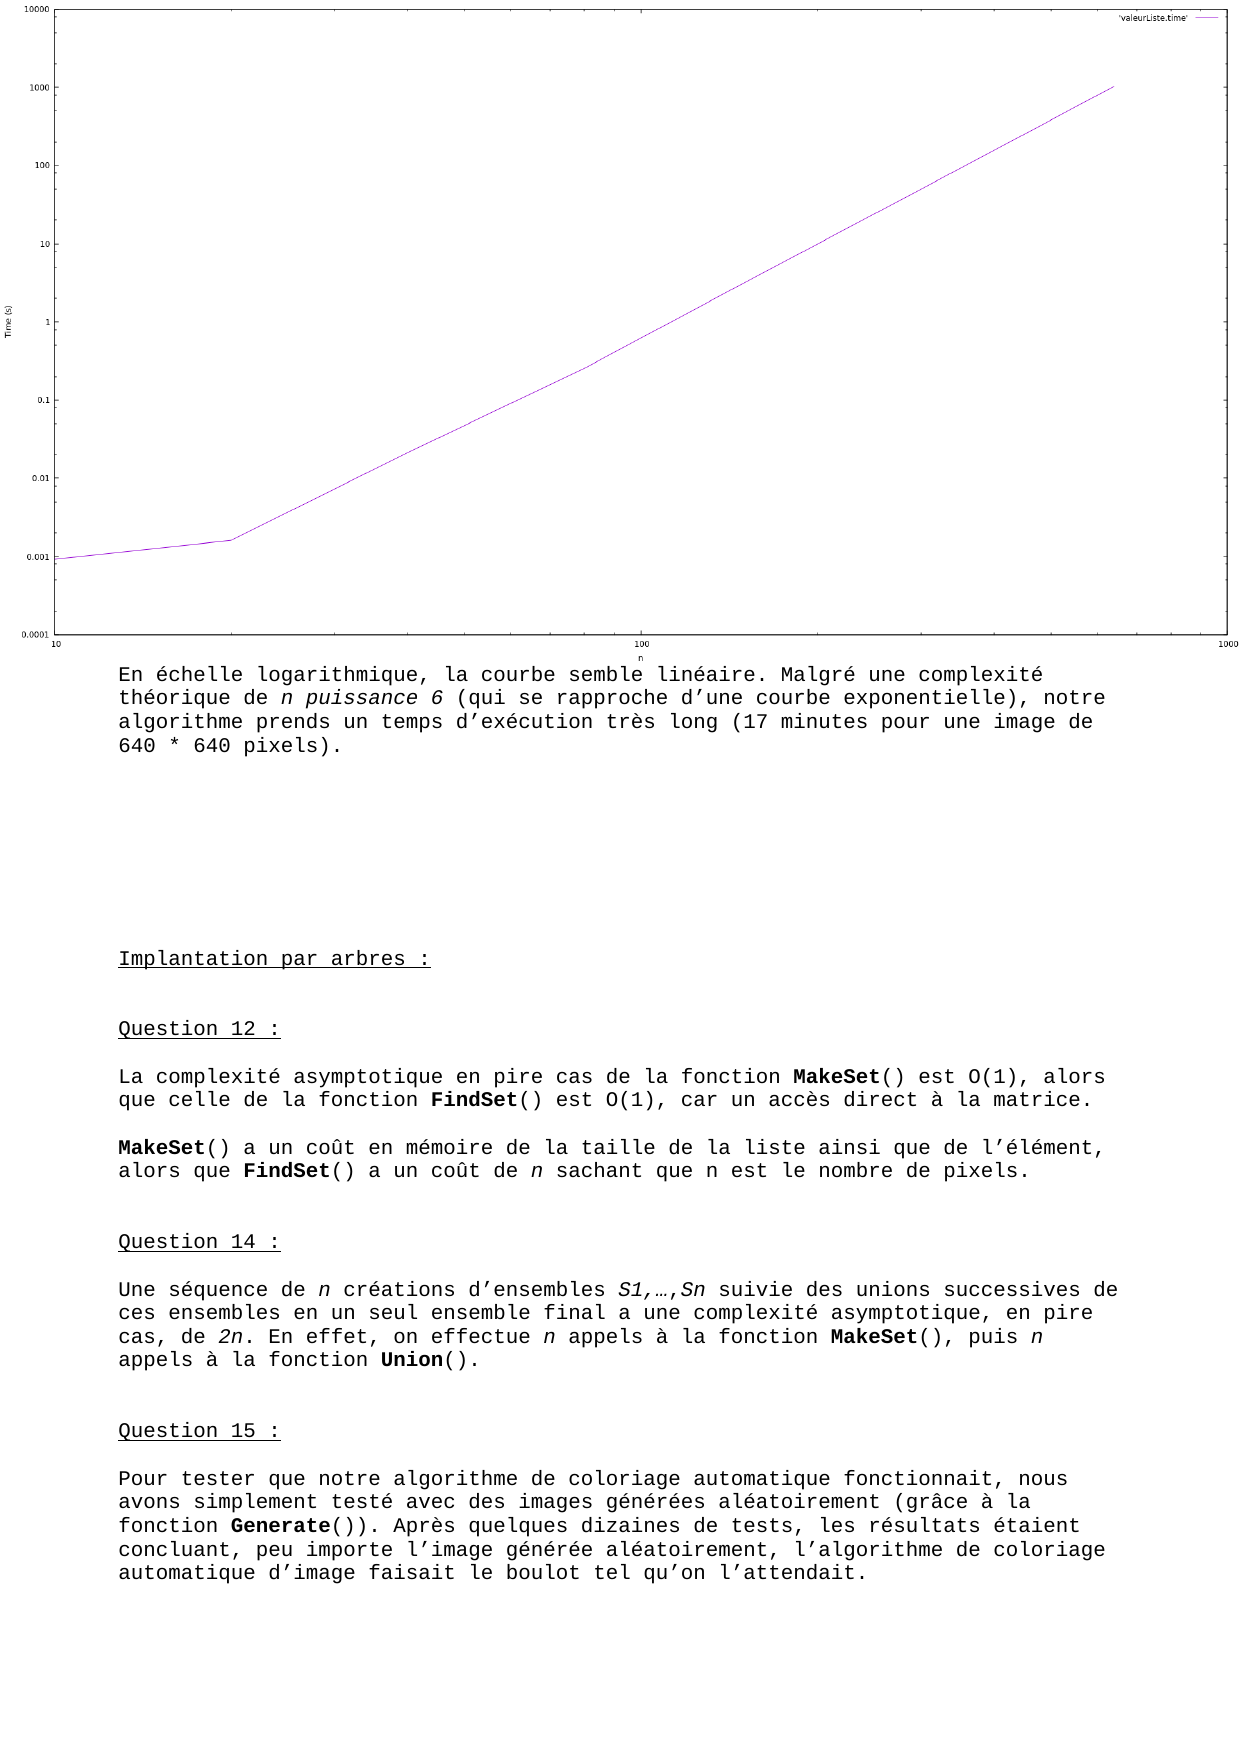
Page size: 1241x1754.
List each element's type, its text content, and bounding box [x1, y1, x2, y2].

text En échelle logarithmique, la courbe semble linéaire. Malgré une complexité théorique de n puissance 6 (qui se rapproche d’une courbe exponentielle), notre algorithme prends un temps d’exécution très long (17 minutes pour une image de 640 * 640 pixels). [118, 664, 1122, 758]
text Pour tester que notre algorithme de coloriage automatique fonctionnait, nous avons simplement testé avec des images générées aléatoirement (grâce à la fonction Generate()). Après quelques dizaines de tests, les résultats étaient concluant, peu importe l’image générée aléatoirement, l’algorithme de coloriage automatique d’image faisait le boulot tel qu’on l’attendait. [118, 1468, 1122, 1586]
text Implantation par arbres : [118, 947, 1122, 971]
picture [0, 0, 1241, 664]
text La complexité asymptotique en pire cas de la fonction MakeSet() est O(1), alors que celle de la fonction FindSet() est O(1), car un accès direct à la matrice. [118, 1066, 1122, 1113]
text Question 12 : [118, 1018, 1122, 1042]
text Une séquence de n créations d’ensembles S1,…,Sn suivie des unions successives de ces ensembles en un seul ensemble final a une complexité asymptotique, en pire cas, de 2n. En effet, on effectue n appels à la fonction MakeSet(), puis n appels à la fonction Union(). [118, 1278, 1122, 1373]
text MakeSet() a un coût en mémoire de la taille de la liste ainsi que de l’élément, alors que FindSet() a un coût de n sachant que n est le nombre de pixels. [118, 1137, 1122, 1184]
text Question 15 : [118, 1420, 1122, 1444]
text Question 14 : [118, 1231, 1122, 1255]
